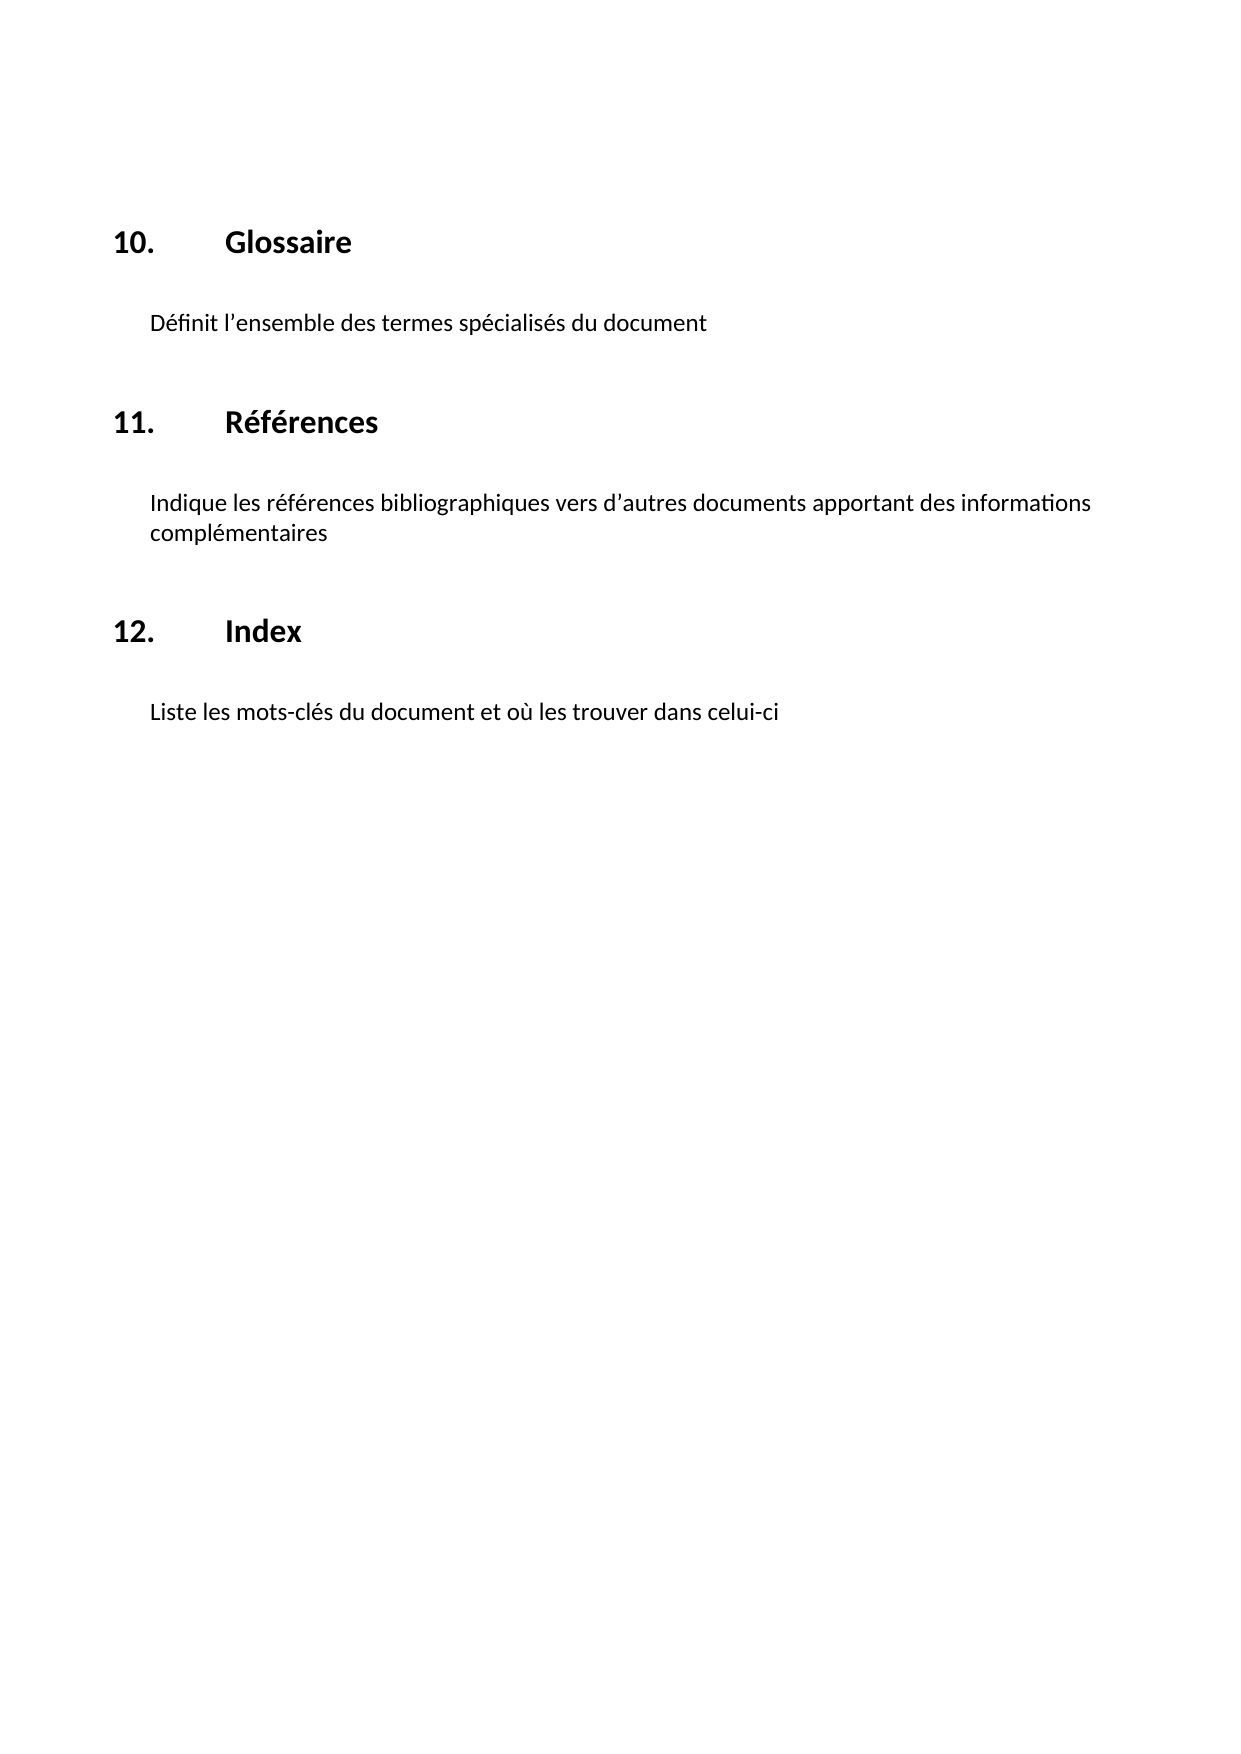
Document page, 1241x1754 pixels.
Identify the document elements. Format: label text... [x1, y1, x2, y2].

subtitle Glossaire [112, 222, 1092, 262]
subtitle Références [112, 401, 1092, 441]
text Liste les mots-clés du document et où les trouver dans celui-ci [150, 696, 1092, 727]
text Indique les références bibliographiques vers d’autres documents apportant des informations complémentaires [150, 487, 1092, 548]
subtitle Index [112, 610, 1092, 651]
text Définit l’ensemble des termes spécialisés du document [150, 308, 1092, 338]
